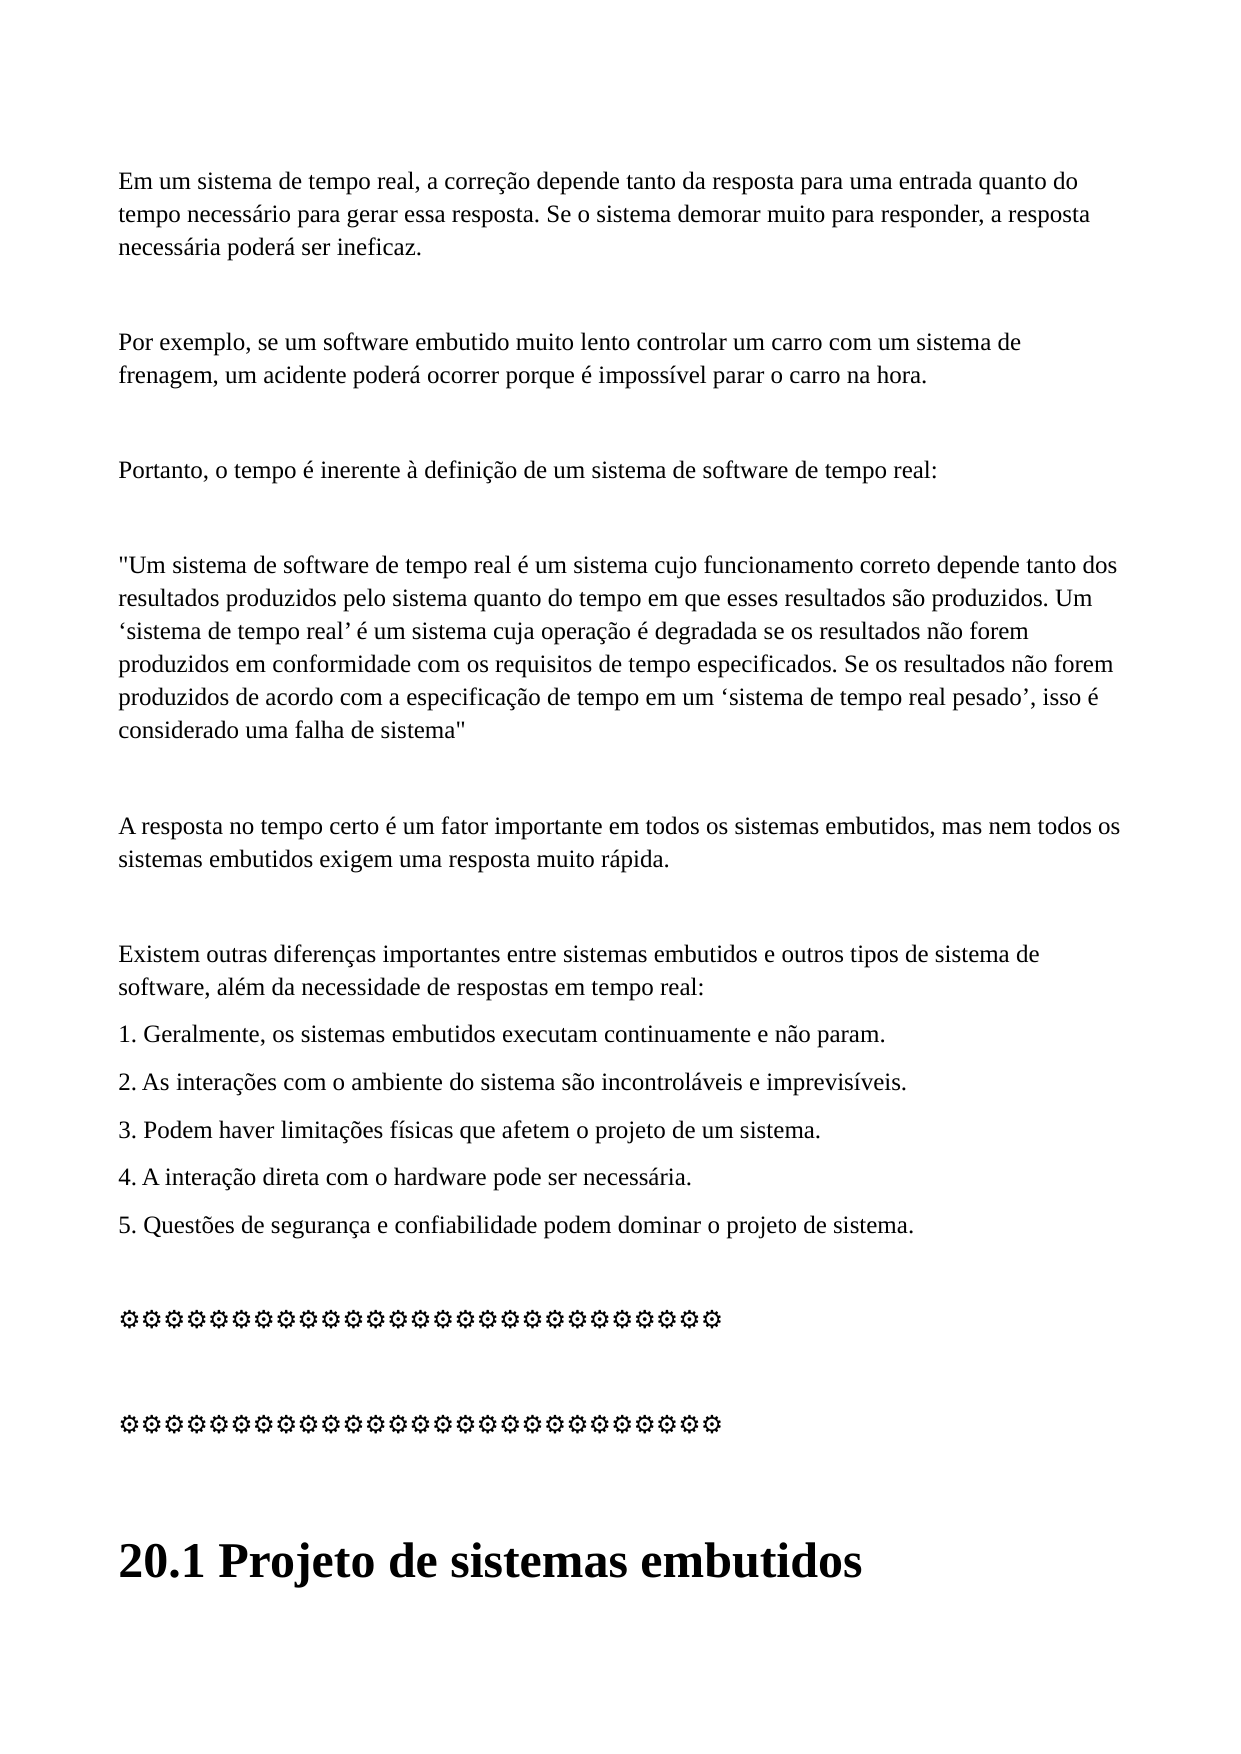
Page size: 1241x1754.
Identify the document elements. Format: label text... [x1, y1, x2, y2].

text Portanto, o tempo é inerente à definição de um sistema de software de tempo real: [118, 455, 1122, 484]
text Em um sistema de tempo real, a correção depende tanto da resposta para uma entrada quanto do tempo necessário para gerar essa resposta. Se o sistema demorar muito para responder, a resposta necessária poderá ser ineficaz. [118, 166, 1122, 261]
text A resposta no tempo certo é um fator importante em todos os sistemas embutidos, mas nem todos os sistemas embutidos exigem uma resposta muito rápida. [118, 811, 1122, 872]
text 4. A interação direta com o hardware pode ser necessária. [118, 1162, 1122, 1191]
text ⚙️⚙️⚙️⚙️⚙️⚙️⚙️⚙️⚙️⚙️⚙️⚙️⚙️⚙️⚙️⚙️⚙️⚙️⚙️⚙️⚙️⚙️⚙️⚙️⚙️⚙️⚙️ [118, 1305, 1122, 1334]
text 5. Questões de segurança e confiabilidade podem dominar o projeto de sistema. [118, 1210, 1122, 1239]
text "Um sistema de software de tempo real é um sistema cujo funcionamento correto depende tanto dos resultados produzidos pelo sistema quanto do tempo em que esses resultados são produzidos. Um ‘sistema de tempo real’ é um sistema cuja operação é degradada se os resultados não forem produzidos em conformidade com os requisitos de tempo especificados. Se os resultados não forem produzidos de acordo com a especificação de tempo em um ‘sistema de tempo real pesado’, isso é considerado uma falha de sistema" [118, 550, 1122, 744]
text Por exemplo, se um software embutido muito lento controlar um carro com um sistema de frenagem, um acidente poderá ocorrer porque é impossível parar o carro na hora. [118, 327, 1122, 389]
text ⚙️⚙️⚙️⚙️⚙️⚙️⚙️⚙️⚙️⚙️⚙️⚙️⚙️⚙️⚙️⚙️⚙️⚙️⚙️⚙️⚙️⚙️⚙️⚙️⚙️⚙️⚙️ [118, 1410, 1122, 1439]
text Existem outras diferenças importantes entre sistemas embutidos e outros tipos de sistema de software, além da necessidade de respostas em tempo real: [118, 939, 1122, 1001]
text 3. Podem haver limitações físicas que afetem o projeto de um sistema. [118, 1115, 1122, 1143]
text 1. Geralmente, os sistemas embutidos executam continuamente e não param. [118, 1019, 1122, 1048]
text 2. As interações com o ambiente do sistema são incontroláveis e imprevisíveis. [118, 1067, 1122, 1096]
subtitle 20.1 Projeto de sistemas embutidos [118, 1531, 1122, 1588]
